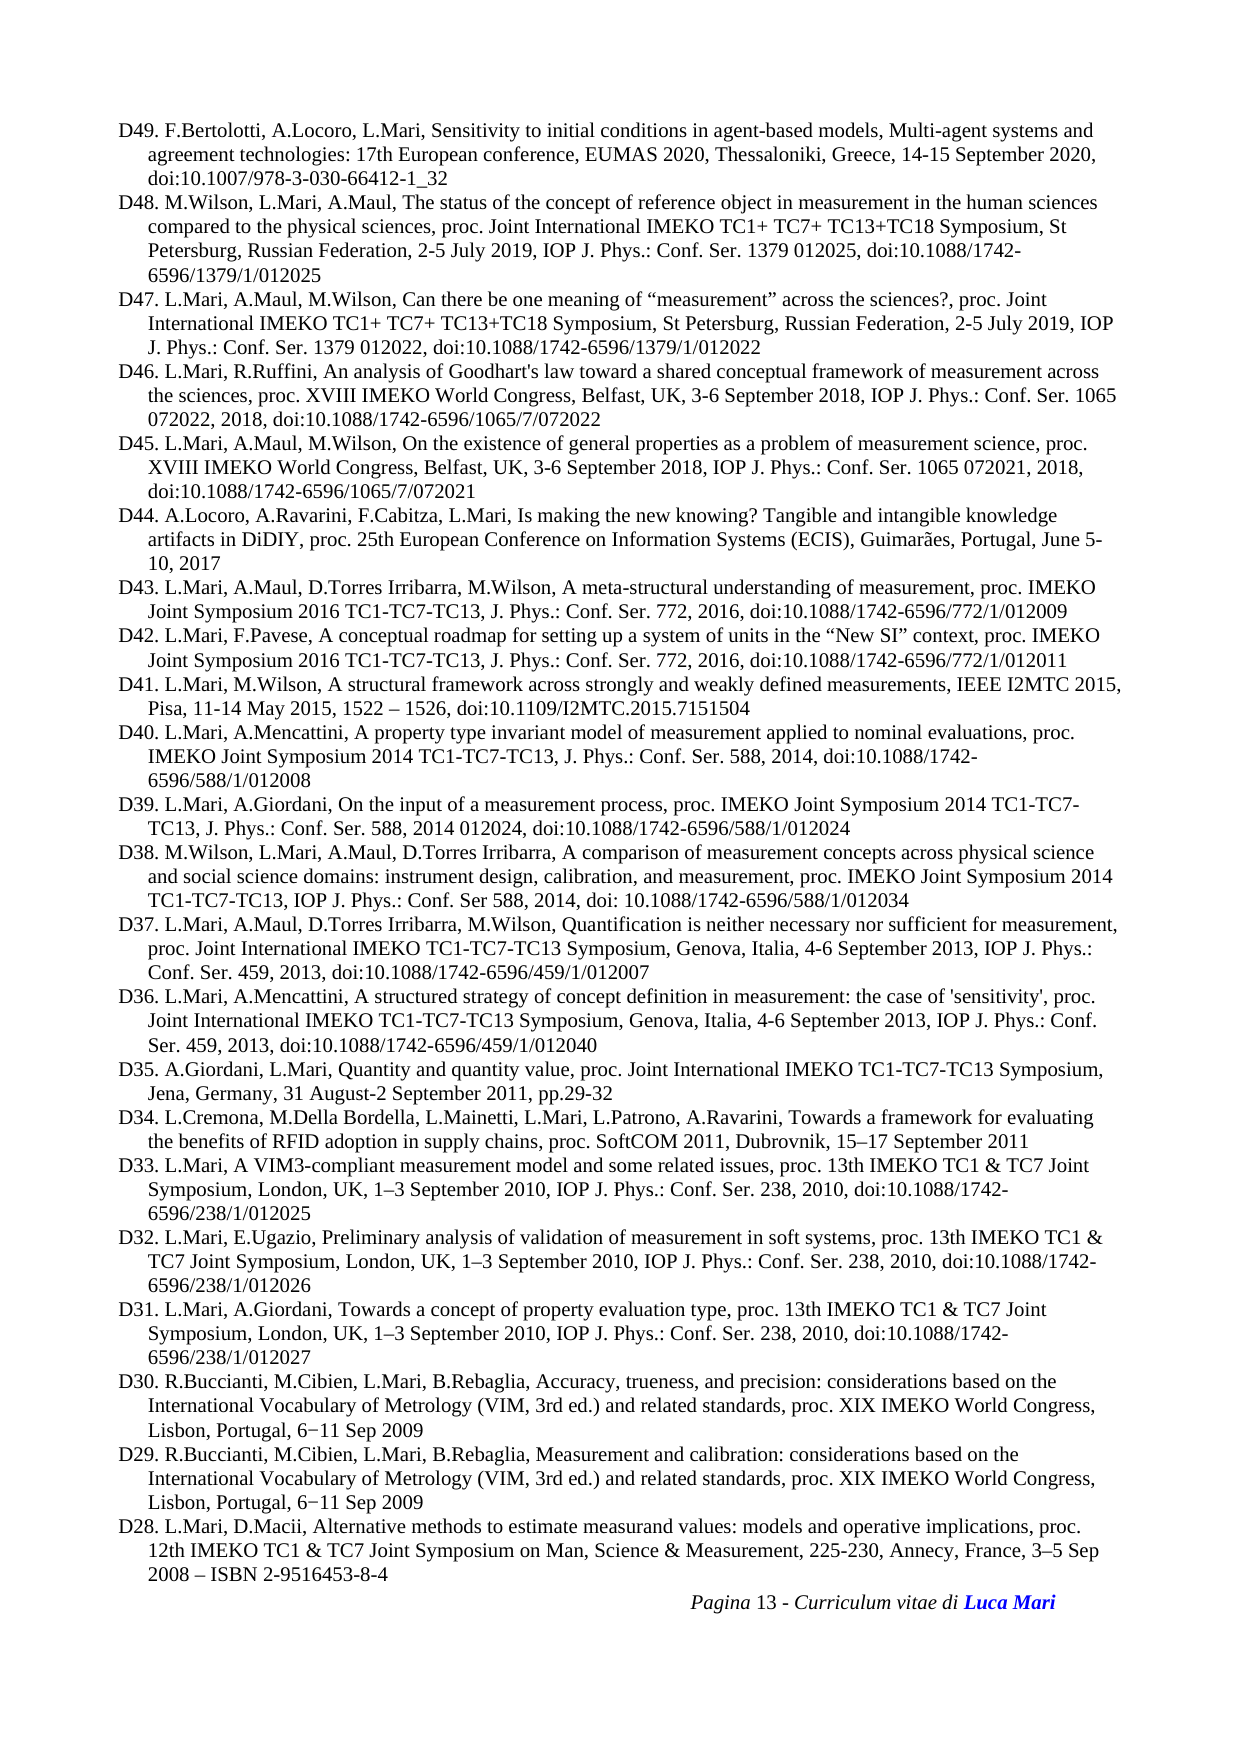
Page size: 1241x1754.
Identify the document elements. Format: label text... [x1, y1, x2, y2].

text D47. L.Mari, A.Maul, M.Wilson, Can there be one meaning of “measurement” across the sciences?, proc. Joint International IMEKO TC1+ TC7+ TC13+TC18 Symposium, St Petersburg, Russian Federation, 2-5 July 2019, IOP J. Phys.: Conf. Ser. 1379 012022, doi:10.1088/1742-6596/1379/1/012022 [118, 287, 1122, 359]
text D34. L.Cremona, M.Della Bordella, L.Mainetti, L.Mari, L.Patrono, A.Ravarini, Towards a framework for evaluating the benefits of RFID adoption in supply chains, proc. SoftCOM 2011, Dubrovnik, 15–17 September 2011 [118, 1105, 1122, 1153]
text D41. L.Mari, M.Wilson, A structural framework across strongly and weakly defined measurements, IEEE I2MTC 2015, Pisa, 11-14 May 2015, 1522 – 1526, doi:10.1109/I2MTC.2015.7151504 [118, 672, 1122, 720]
text D28. L.Mari, D.Macii, Alternative methods to estimate measurand values: models and operative implications, proc. 12th IMEKO TC1 & TC7 Joint Symposium on Man, Science & Measurement, 225-230, Annecy, France, 3–5 Sep 2008 – ISBN 2-9516453-8-4 [118, 1514, 1122, 1586]
text D40. L.Mari, A.Mencattini, A property type invariant model of measurement applied to nominal evaluations, proc. IMEKO Joint Symposium 2014 TC1-TC7-TC13, J. Phys.: Conf. Ser. 588, 2014, doi:10.1088/1742-6596/588/1/012008 [118, 720, 1122, 792]
text D45. L.Mari, A.Maul, M.Wilson, On the existence of general properties as a problem of measurement science, proc. XVIII IMEKO World Congress, Belfast, UK, 3-6 September 2018, IOP J. Phys.: Conf. Ser. 1065 072021, 2018, doi:10.1088/1742-6596/1065/7/072021 [118, 431, 1122, 503]
text D30. R.Buccianti, M.Cibien, L.Mari, B.Rebaglia, Accuracy, trueness, and precision: considerations based on the International Vocabulary of Metrology (VIM, 3rd ed.) and related standards, proc. XIX IMEKO World Congress, Lisbon, Portugal, 6−11 Sep 2009 [118, 1369, 1122, 1442]
text D44. A.Locoro, A.Ravarini, F.Cabitza, L.Mari, Is making the new knowing? Tangible and intangible knowledge artifacts in DiDIY, proc. 25th European Conference on Information Systems (ECIS), Guimarães, Portugal, June 5-10, 2017 [118, 503, 1122, 575]
text D29. R.Buccianti, M.Cibien, L.Mari, B.Rebaglia, Measurement and calibration: considerations based on the International Vocabulary of Metrology (VIM, 3rd ed.) and related standards, proc. XIX IMEKO World Congress, Lisbon, Portugal, 6−11 Sep 2009 [118, 1442, 1122, 1514]
text D32. L.Mari, E.Ugazio, Preliminary analysis of validation of measurement in soft systems, proc. 13th IMEKO TC1 & TC7 Joint Symposium, London, UK, 1–3 September 2010, IOP J. Phys.: Conf. Ser. 238, 2010, doi:10.1088/1742-6596/238/1/012026 [118, 1225, 1122, 1297]
text D46. L.Mari, R.Ruffini, An analysis of Goodhart's law toward a shared conceptual framework of measurement across the sciences, proc. XVIII IMEKO World Congress, Belfast, UK, 3-6 September 2018, IOP J. Phys.: Conf. Ser. 1065 072022, 2018, doi:10.1088/1742-6596/1065/7/072022 [118, 359, 1122, 431]
text D35. A.Giordani, L.Mari, Quantity and quantity value, proc. Joint International IMEKO TC1-TC7-TC13 Symposium, Jena, Germany, 31 August-2 September 2011, pp.29-32 [118, 1057, 1122, 1105]
text D49. F.Bertolotti, A.Locoro, L.Mari, Sensitivity to initial conditions in agent-based models, Multi-agent systems and agreement technologies: 17th European conference, EUMAS 2020, Thessaloniki, Greece, 14-15 September 2020, doi:10.1007/978-3-030-66412-1_32 [118, 118, 1122, 190]
text D33. L.Mari, A VIM3-compliant measurement model and some related issues, proc. 13th IMEKO TC1 & TC7 Joint Symposium, London, UK, 1–3 September 2010, IOP J. Phys.: Conf. Ser. 238, 2010, doi:10.1088/1742-6596/238/1/012025 [118, 1153, 1122, 1225]
text D37. L.Mari, A.Maul, D.Torres Irribarra, M.Wilson, Quantification is neither necessary nor sufficient for measurement, proc. Joint International IMEKO TC1-TC7-TC13 Symposium, Genova, Italia, 4-6 September 2013, IOP J. Phys.: Conf. Ser. 459, 2013, doi:10.1088/1742-6596/459/1/012007 [118, 912, 1122, 984]
text D42. L.Mari, F.Pavese, A conceptual roadmap for setting up a system of units in the “New SI” context, proc. IMEKO Joint Symposium 2016 TC1-TC7-TC13, J. Phys.: Conf. Ser. 772, 2016, doi:10.1088/1742-6596/772/1/012011 [118, 623, 1122, 672]
text D43. L.Mari, A.Maul, D.Torres Irribarra, M.Wilson, A meta-structural understanding of measurement, proc. IMEKO Joint Symposium 2016 TC1-TC7-TC13, J. Phys.: Conf. Ser. 772, 2016, doi:10.1088/1742-6596/772/1/012009 [118, 575, 1122, 623]
text D38. M.Wilson, L.Mari, A.Maul, D.Torres Irribarra, A comparison of measurement concepts across physical science and social science domains: instrument design, calibration, and measurement, proc. IMEKO Joint Symposium 2014 TC1-TC7-TC13, IOP J. Phys.: Conf. Ser 588, 2014, doi: 10.1088/1742-6596/588/1/012034 [118, 840, 1122, 912]
text D48. M.Wilson, L.Mari, A.Maul, The status of the concept of reference object in measurement in the human sciences compared to the physical sciences, proc. Joint International IMEKO TC1+ TC7+ TC13+TC18 Symposium, St Petersburg, Russian Federation, 2-5 July 2019, IOP J. Phys.: Conf. Ser. 1379 012025, doi:10.1088/1742-6596/1379/1/012025 [118, 190, 1122, 287]
text D39. L.Mari, A.Giordani, On the input of a measurement process, proc. IMEKO Joint Symposium 2014 TC1-TC7-TC13, J. Phys.: Conf. Ser. 588, 2014 012024, doi:10.1088/1742-6596/588/1/012024 [118, 792, 1122, 840]
text D36. L.Mari, A.Mencattini, A structured strategy of concept definition in measurement: the case of 'sensitivity', proc. Joint International IMEKO TC1-TC7-TC13 Symposium, Genova, Italia, 4-6 September 2013, IOP J. Phys.: Conf. Ser. 459, 2013, doi:10.1088/1742-6596/459/1/012040 [118, 984, 1122, 1057]
text D31. L.Mari, A.Giordani, Towards a concept of property evaluation type, proc. 13th IMEKO TC1 & TC7 Joint Symposium, London, UK, 1–3 September 2010, IOP J. Phys.: Conf. Ser. 238, 2010, doi:10.1088/1742-6596/238/1/012027 [118, 1297, 1122, 1369]
